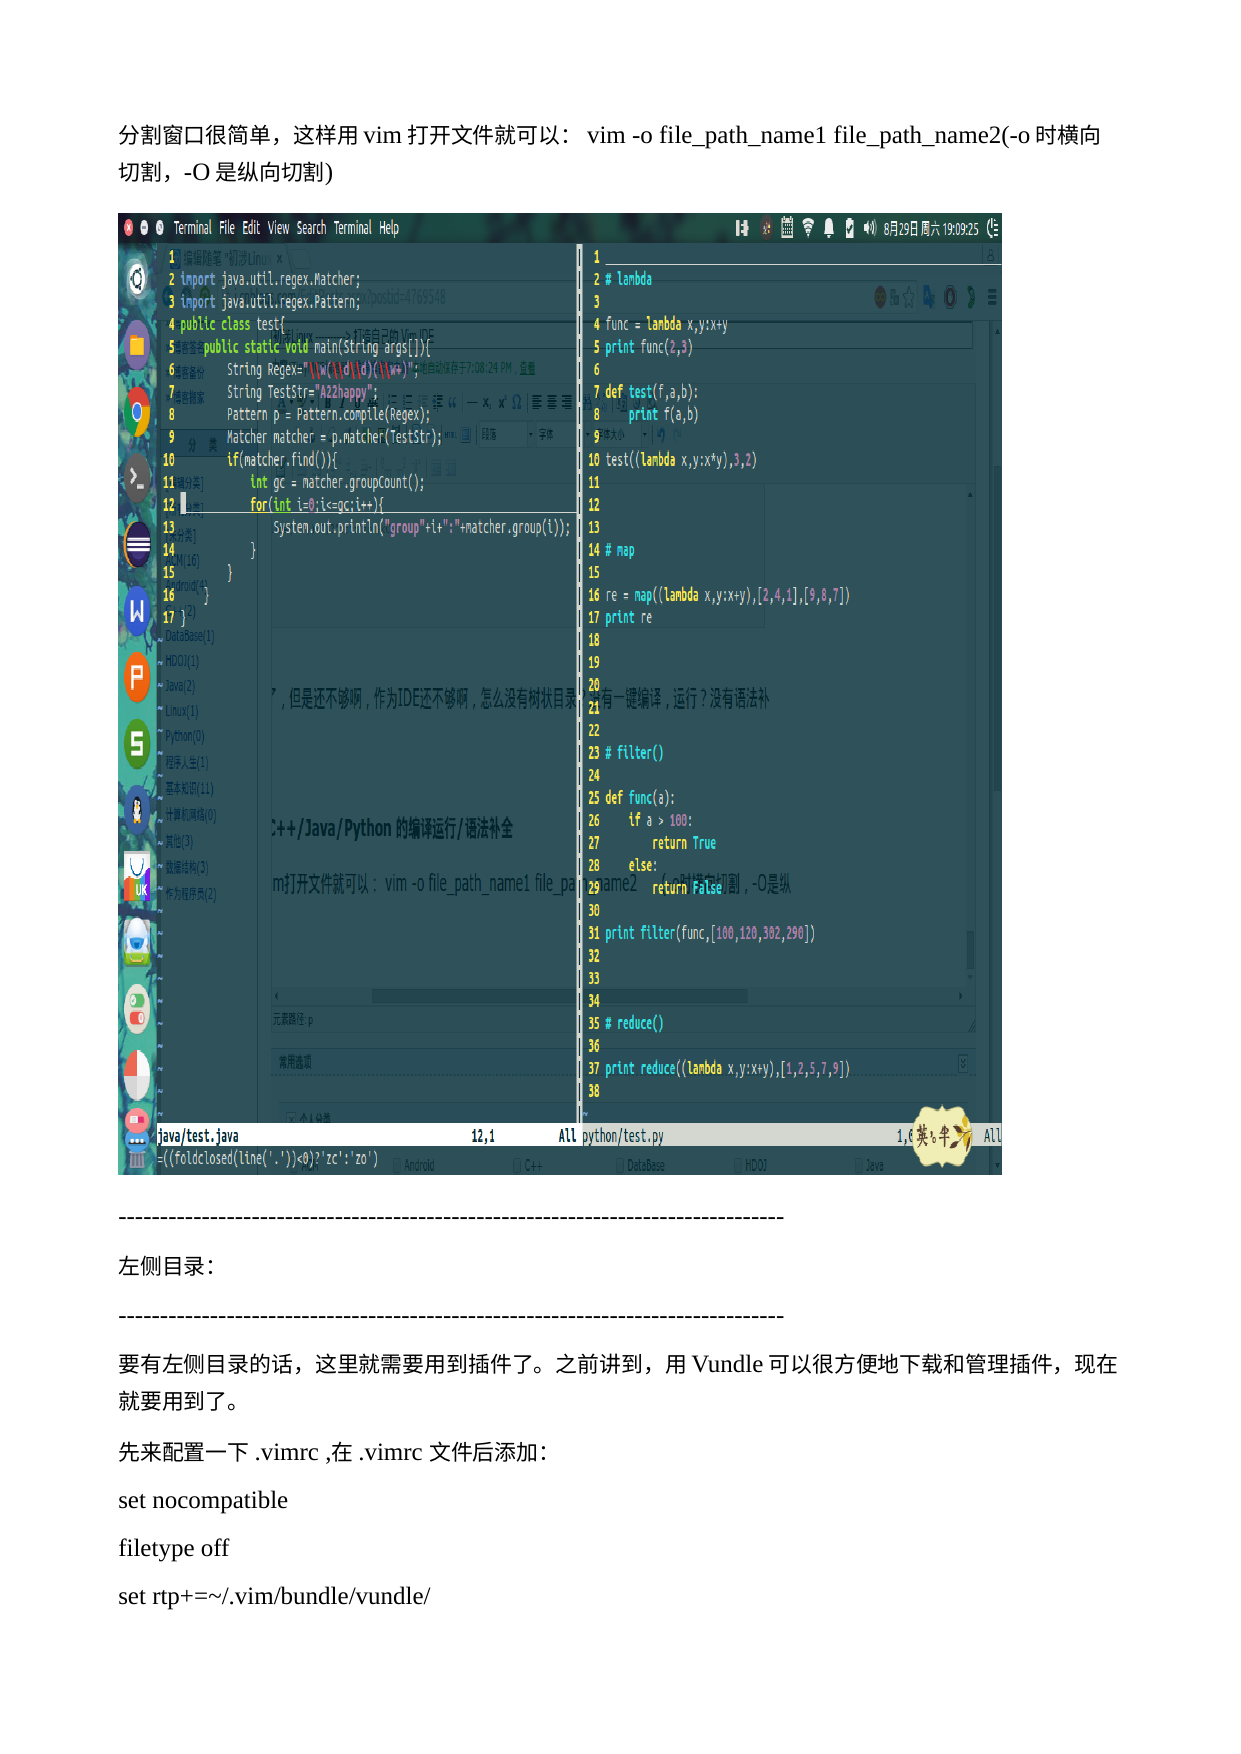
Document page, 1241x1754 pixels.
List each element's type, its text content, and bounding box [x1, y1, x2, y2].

text -------------------------------------------------------------------------------- [118, 1300, 1122, 1328]
text 先来配置一下 .vimrc ,在 .vimrc 文件后添加： [118, 1435, 1122, 1466]
text set nocompatible [118, 1486, 1122, 1514]
text filetype off [118, 1533, 1122, 1562]
text 要有左侧目录的话，这里就需要用到插件了。之前讲到，用Vundle可以很方便地下载和管理插件，现在就要用到了。 [118, 1347, 1122, 1415]
text -------------------------------------------------------------------------------- [118, 1201, 1122, 1230]
text set rtp+=~/.vim/bundle/vundle/ [118, 1581, 1122, 1609]
text 左侧目录： [118, 1249, 1122, 1281]
picture [118, 213, 1002, 1175]
text 分割窗口很简单，这样用vim打开文件就可以： vim -o file_path_name1 file_path_name2(-o时横向切割，-O是纵向切割) [118, 118, 1122, 186]
